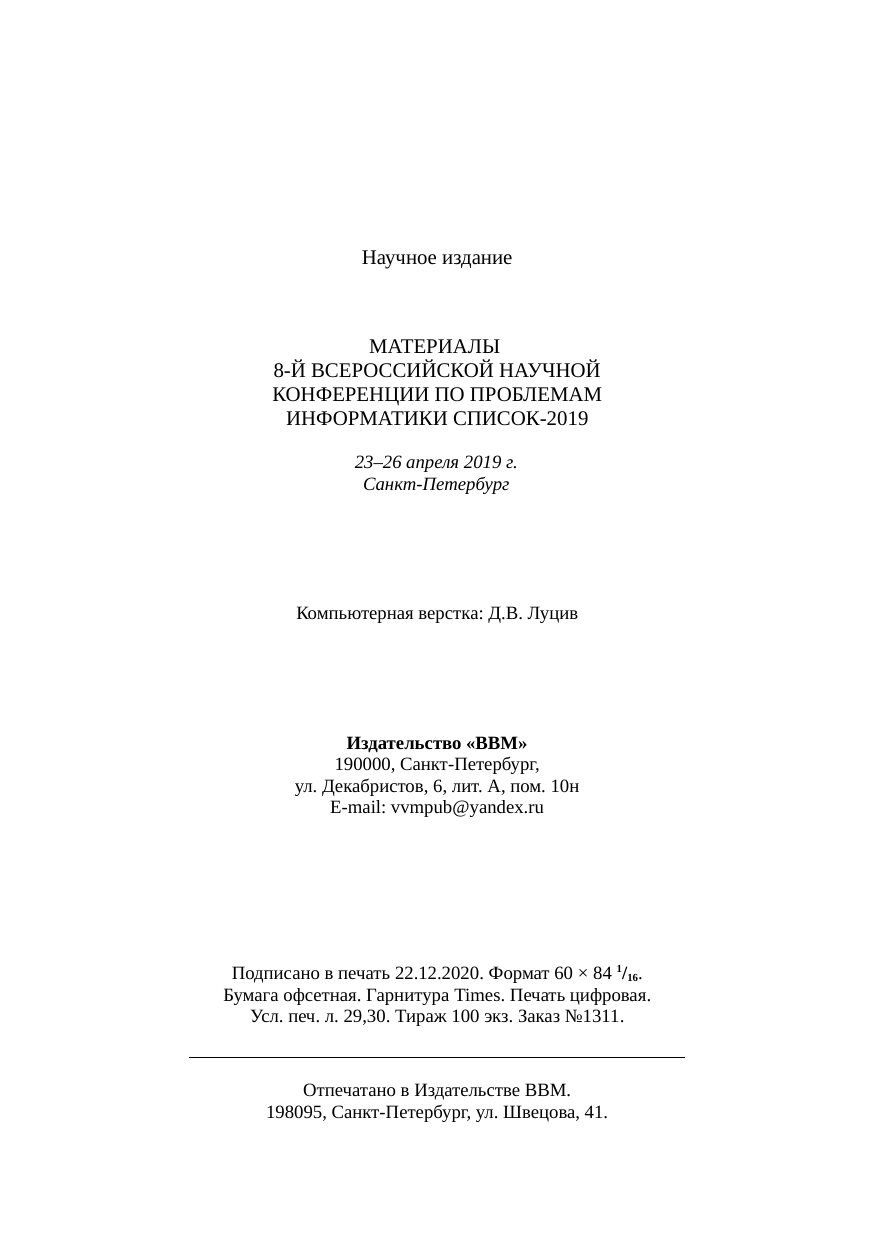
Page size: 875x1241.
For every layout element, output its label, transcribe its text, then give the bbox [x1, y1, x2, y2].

text Подписано в печать 22.12.2020. Формат 60 × 84 1/16. [100, 962, 774, 984]
text конференции по проблемам [100, 382, 774, 406]
text Материалы [100, 333, 774, 358]
text Бумага офсетная. Гарнитура Times. Печать цифровая. [100, 984, 774, 1005]
text Санкт-Петербург [100, 473, 774, 494]
text 23–26 апреля 2019 г. [100, 451, 774, 473]
text ул. Декабристов, 6, лит. А, пом. 10н [100, 775, 774, 796]
text информатики СПИСОК-2019 [100, 406, 774, 430]
text 190000, Санкт-Петербург, [100, 753, 774, 775]
text Компьютерная верстка: Д.В. Луцив [100, 602, 774, 624]
text E-mail: vvmpub@yandex.ru [100, 796, 774, 818]
text Научное издание [100, 245, 774, 269]
text 8-й всероссийской научной [100, 358, 774, 382]
text Усл. печ. л. 29,30. Тираж 100 экз. Заказ №1311. [100, 1005, 774, 1027]
text Отпечатано в Издательстве ВВМ. [189, 1079, 685, 1101]
text 198095, Санкт-Петербург, ул. Швецова, 41. [189, 1101, 685, 1122]
text Издательство «ВВМ» [100, 732, 774, 753]
